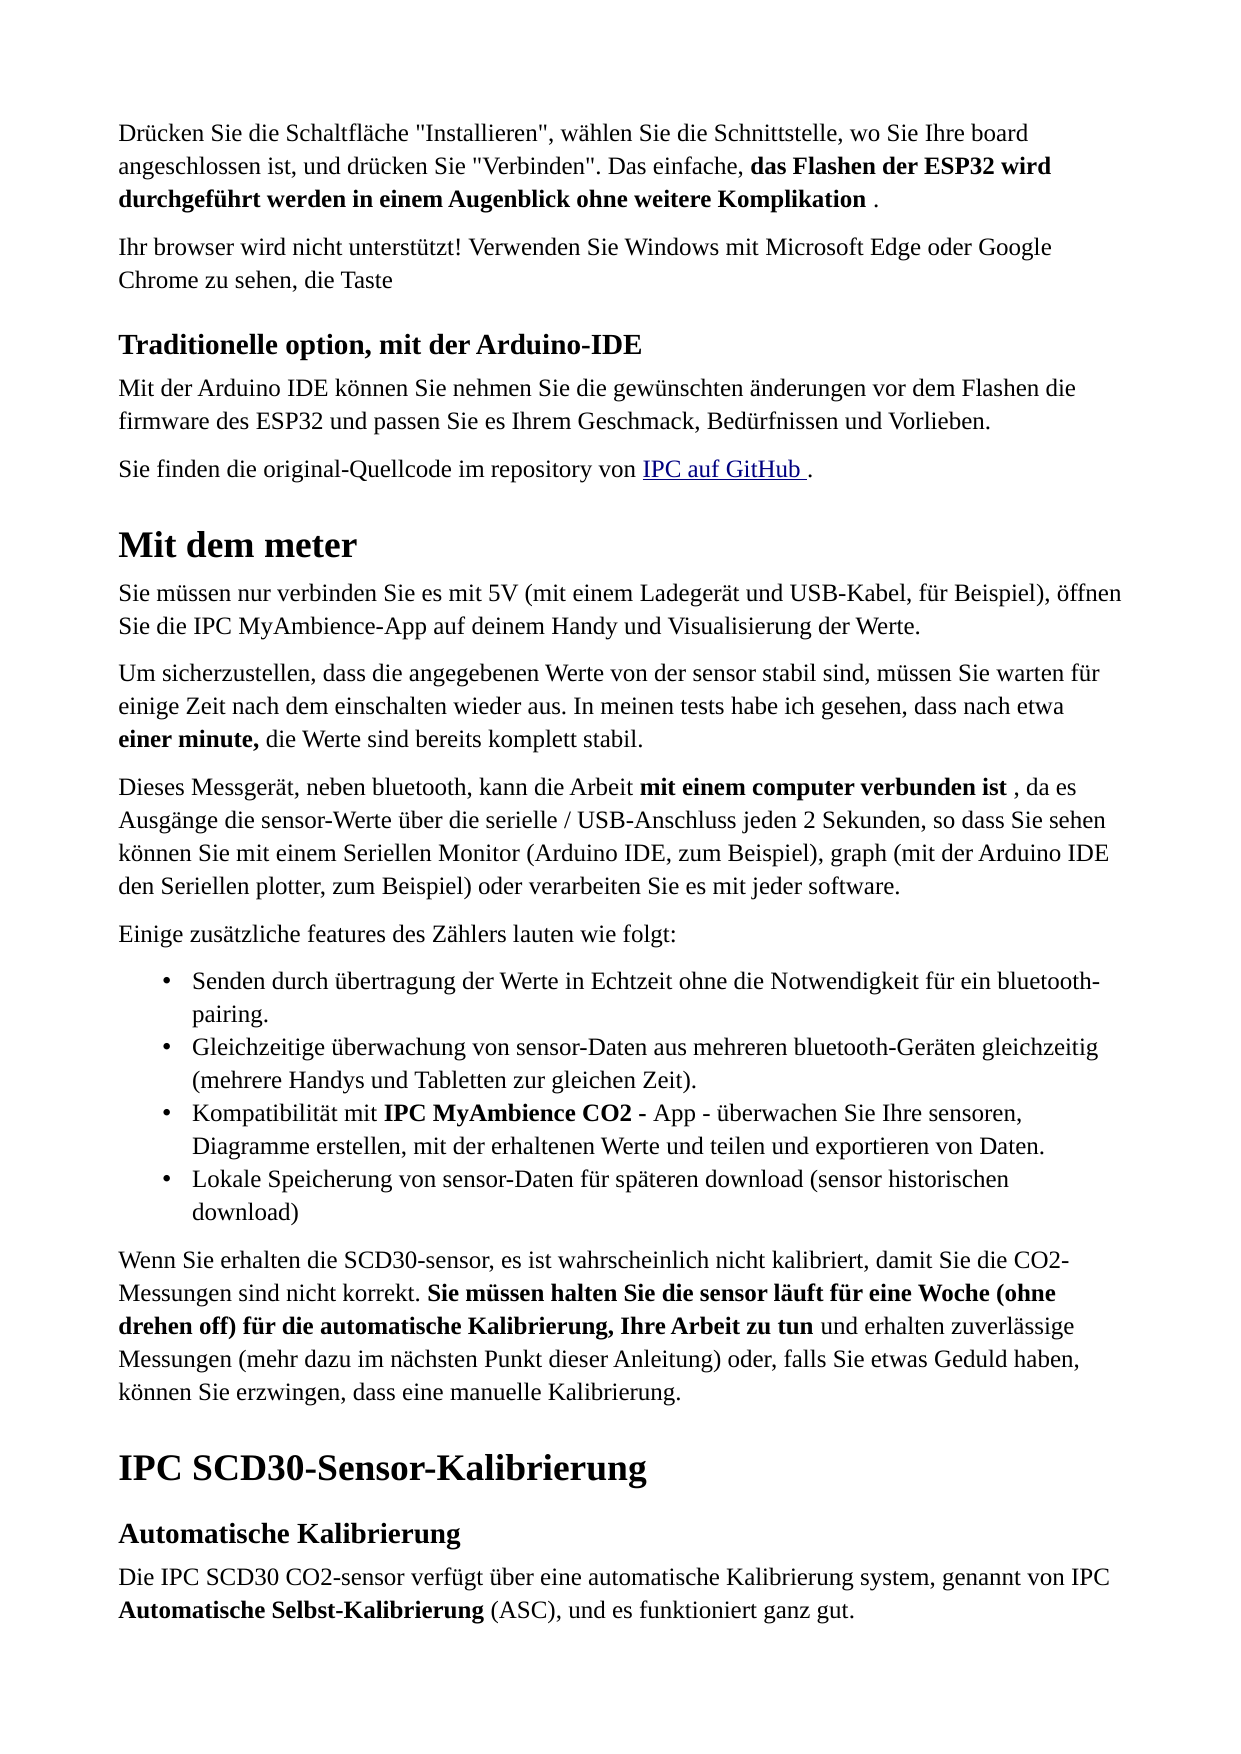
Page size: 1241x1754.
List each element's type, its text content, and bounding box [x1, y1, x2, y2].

subtitle Automatische Kalibrierung [118, 1516, 1122, 1549]
list Senden durch übertragung der Werte in Echtzeit ohne die Notwendigkeit für ein bluetooth-pairing. [162, 966, 1122, 1028]
text Um sicherzustellen, dass die angegebenen Werte von der sensor stabil sind, müssen Sie warten für einige Zeit nach dem einschalten wieder aus. In meinen tests habe ich gesehen, dass nach etwa einer minute, die Werte sind bereits komplett stabil. [118, 658, 1122, 753]
subtitle IPC SCD30-Sensor-Kalibrierung [118, 1446, 1122, 1489]
text Mit der Arduino IDE können Sie nehmen Sie die gewünschten änderungen vor dem Flashen die firmware des ESP32 und passen Sie es Ihrem Geschmack, Bedürfnissen und Vorlieben. [118, 373, 1122, 435]
list Kompatibilität mit IPC MyAmbience CO2 - App - überwachen Sie Ihre sensoren, Diagramme erstellen, mit der erhaltenen Werte und teilen und exportieren von Daten. [162, 1098, 1122, 1160]
text Dieses Messgerät, neben bluetooth, kann die Arbeit mit einem computer verbunden ist , da es Ausgänge die sensor-Werte über die serielle / USB-Anschluss jeden 2 Sekunden, so dass Sie sehen können Sie mit einem Seriellen Monitor (Arduino IDE, zum Beispiel), graph (mit der Arduino IDE den Seriellen plotter, zum Beispiel) oder verarbeiten Sie es mit jeder software. [118, 772, 1122, 900]
text Wenn Sie erhalten die SCD30-sensor, es ist wahrscheinlich nicht kalibriert, damit Sie die CO2-Messungen sind nicht korrekt. Sie müssen halten Sie die sensor läuft für eine Woche (ohne drehen off) für die automatische Kalibrierung, Ihre Arbeit zu tun und erhalten zuverlässige Messungen (mehr dazu im nächsten Punkt dieser Anleitung) oder, falls Sie etwas Geduld haben, können Sie erzwingen, dass eine manuelle Kalibrierung. [118, 1245, 1122, 1406]
subtitle Traditionelle option, mit der Arduino-IDE [118, 327, 1122, 361]
text Die IPC SCD30 CO2-sensor verfügt über eine automatische Kalibrierung system, genannt von IPC Automatische Selbst-Kalibrierung (ASC), und es funktioniert ganz gut. [118, 1562, 1122, 1623]
list Lokale Speicherung von sensor-Daten für späteren download (sensor historischen download) [162, 1164, 1122, 1226]
text Ihr browser wird nicht unterstützt! Verwenden Sie Windows mit Microsoft Edge oder Google Chrome zu sehen, die Taste [118, 232, 1122, 293]
text Sie finden die original-Quellcode im repository von IPC auf GitHub . [118, 454, 1122, 482]
list Gleichzeitige überwachung von sensor-Daten aus mehreren bluetooth-Geräten gleichzeitig (mehrere Handys und Tabletten zur gleichen Zeit). [162, 1032, 1122, 1094]
text Sie müssen nur verbinden Sie es mit 5V (mit einem Ladegerät und USB-Kabel, für Beispiel), öffnen Sie die IPC MyAmbience-App auf deinem Handy und Visualisierung der Werte. [118, 578, 1122, 639]
text Einige zusätzliche features des Zählers lauten wie folgt: [118, 919, 1122, 947]
text Drücken Sie die Schaltfläche "Installieren", wählen Sie die Schnittstelle, wo Sie Ihre board angeschlossen ist, und drücken Sie "Verbinden". Das einfache, das Flashen der ESP32 wird durchgeführt werden in einem Augenblick ohne weitere Komplikation . [118, 118, 1122, 213]
subtitle Mit dem meter [118, 522, 1122, 565]
